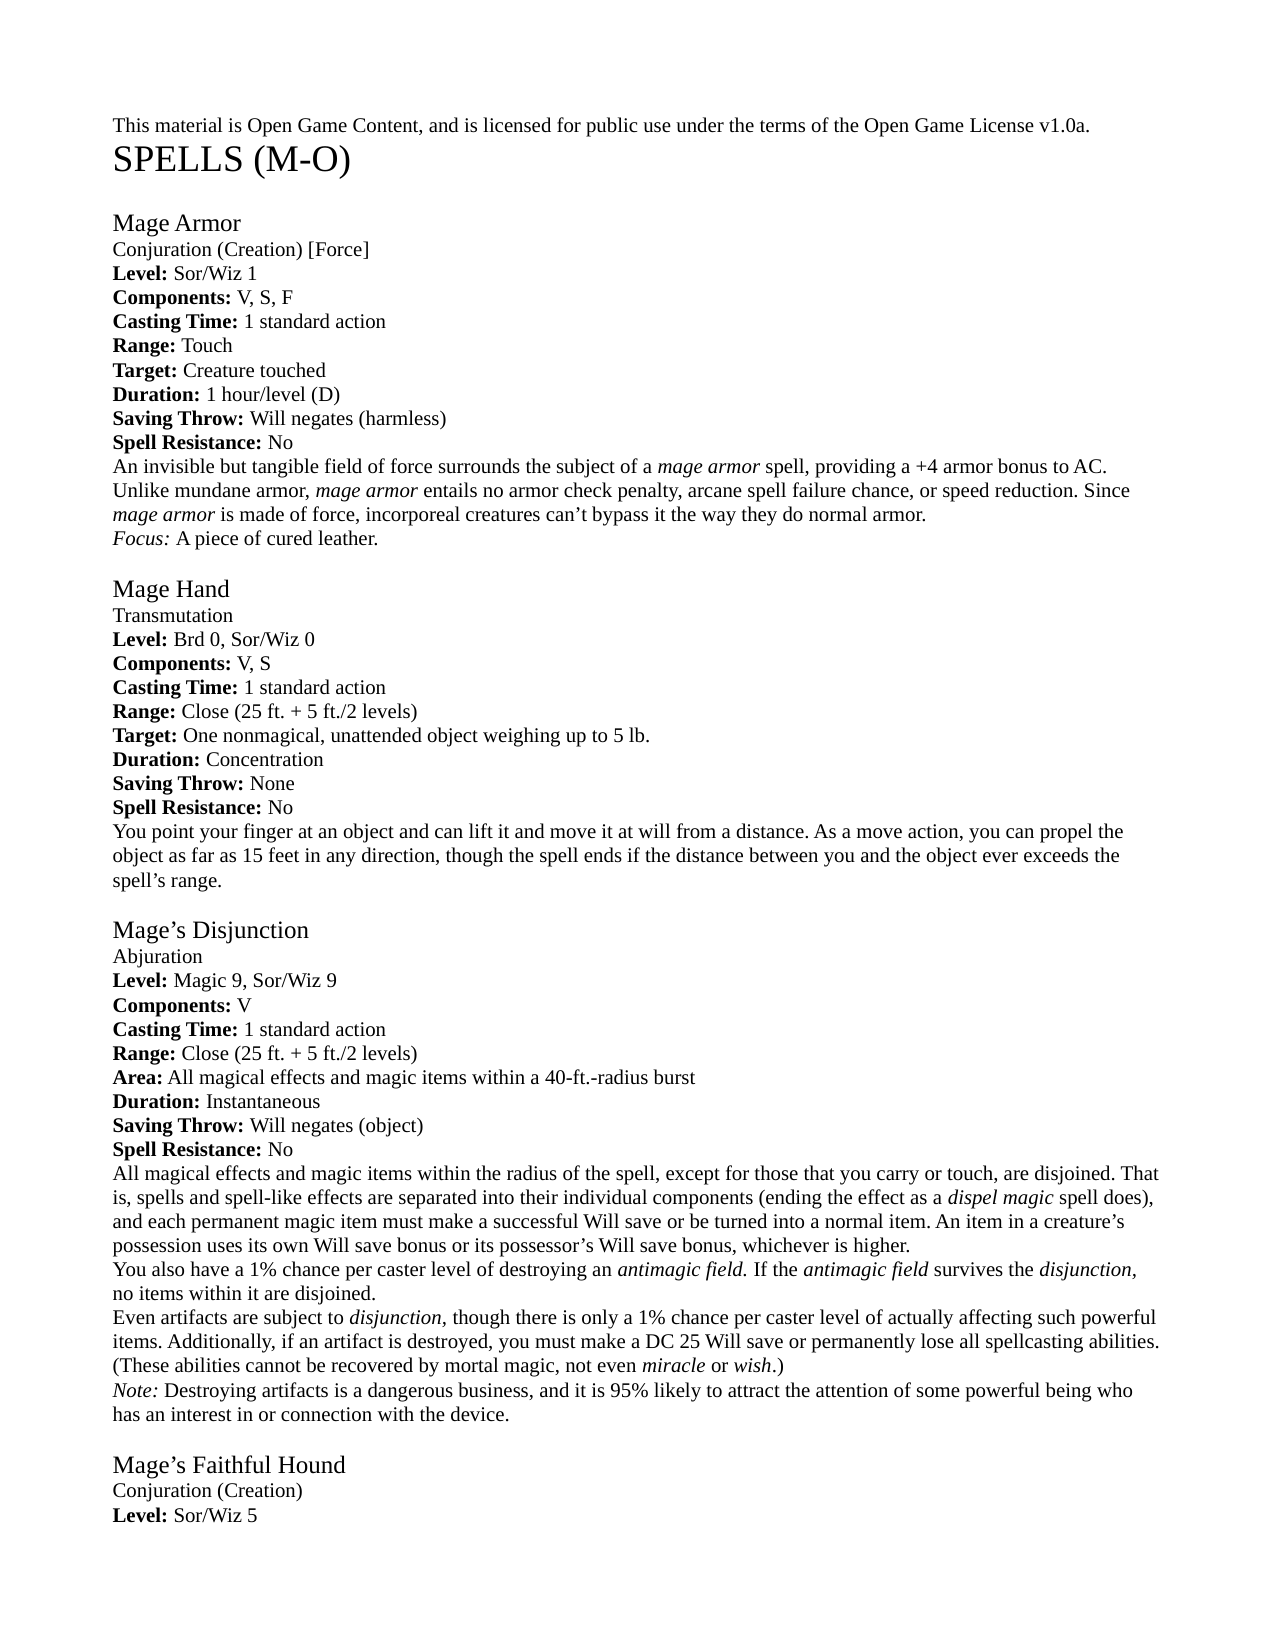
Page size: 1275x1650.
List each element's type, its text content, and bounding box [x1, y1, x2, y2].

text An invisible but tangible field of force surrounds the subject of a mage armor spell, providing a +4 armor bonus to AC. [112, 454, 1162, 478]
text Casting Time: 1 standard action [112, 1017, 1162, 1041]
text Mage Armor [112, 208, 1162, 237]
text Level: Sor/Wiz 5 [112, 1502, 1162, 1527]
text Target: One nonmagical, unattended object weighing up to 5 lb. [112, 723, 1162, 747]
text Range: Close (25 ft. + 5 ft./2 levels) [112, 699, 1162, 723]
text Duration: Instantaneous [112, 1089, 1162, 1113]
text Abjuration [112, 944, 1162, 968]
text You point your finger at an object and can lift it and move it at will from a distance. As a move action, you can propel the object as far as 15 feet in any direction, though the spell ends if the distance between you and the object ever exceeds the spell’s range. [112, 819, 1162, 892]
text Mage Hand [112, 574, 1162, 603]
text Range: Touch [112, 333, 1162, 357]
text Mage’s Disjunction [112, 916, 1162, 944]
text Spell Resistance: No [112, 430, 1162, 454]
text Components: V, S, F [112, 285, 1162, 309]
text Even artifacts are subject to disjunction, though there is only a 1% chance per caster level of actually affecting such powerful items. Additionally, if an artifact is destroyed, you must make a DC 25 Will save or permanently lose all spellcasting abilities. (These abilities cannot be recovered by mortal magic, not even miracle or wish.) [112, 1305, 1162, 1377]
text Components: V [112, 992, 1162, 1017]
text Spell Resistance: No [112, 1137, 1162, 1161]
text Level: Brd 0, Sor/Wiz 0 [112, 627, 1162, 651]
text Casting Time: 1 standard action [112, 675, 1162, 699]
text Unlike mundane armor, mage armor entails no armor check penalty, arcane spell failure chance, or speed reduction. Since mage armor is made of force, incorporeal creatures can’t bypass it the way they do normal armor. [112, 478, 1162, 526]
text SPELLS (M-O) [112, 137, 1162, 180]
text This material is Open Game Content, and is licensed for public use under the terms of the Open Game License v1.0a. [112, 112, 1162, 137]
text Conjuration (Creation) [Force] [112, 237, 1162, 261]
text You also have a 1% chance per caster level of destroying an antimagic field. If the antimagic field survives the disjunction, no items within it are disjoined. [112, 1257, 1162, 1305]
text Duration: 1 hour/level (D) [112, 382, 1162, 406]
text Conjuration (Creation) [112, 1478, 1162, 1502]
text Range: Close (25 ft. + 5 ft./2 levels) [112, 1041, 1162, 1065]
text Duration: Concentration [112, 747, 1162, 771]
text Saving Throw: None [112, 771, 1162, 795]
text Focus: A piece of cured leather. [112, 526, 1162, 550]
text Note: Destroying artifacts is a dangerous business, and it is 95% likely to attract the attention of some powerful being who has an interest in or connection with the device. [112, 1377, 1162, 1426]
text All magical effects and magic items within the radius of the spell, except for those that you carry or touch, are disjoined. That is, spells and spell-like effects are separated into their individual components (ending the effect as a dispel magic spell does), and each permanent magic item must make a successful Will save or be turned into a normal item. An item in a creature’s possession uses its own Will save bonus or its possessor’s Will save bonus, whichever is higher. [112, 1161, 1162, 1257]
text Level: Sor/Wiz 1 [112, 261, 1162, 285]
text Mage’s Faithful Hound [112, 1450, 1162, 1478]
text Transmutation [112, 603, 1162, 627]
text Components: V, S [112, 651, 1162, 675]
text Area: All magical effects and magic items within a 40-ft.-radius burst [112, 1065, 1162, 1089]
text Saving Throw: Will negates (harmless) [112, 406, 1162, 430]
text Target: Creature touched [112, 357, 1162, 382]
text Level: Magic 9, Sor/Wiz 9 [112, 968, 1162, 992]
text Spell Resistance: No [112, 795, 1162, 819]
text Casting Time: 1 standard action [112, 309, 1162, 333]
text Saving Throw: Will negates (object) [112, 1113, 1162, 1137]
